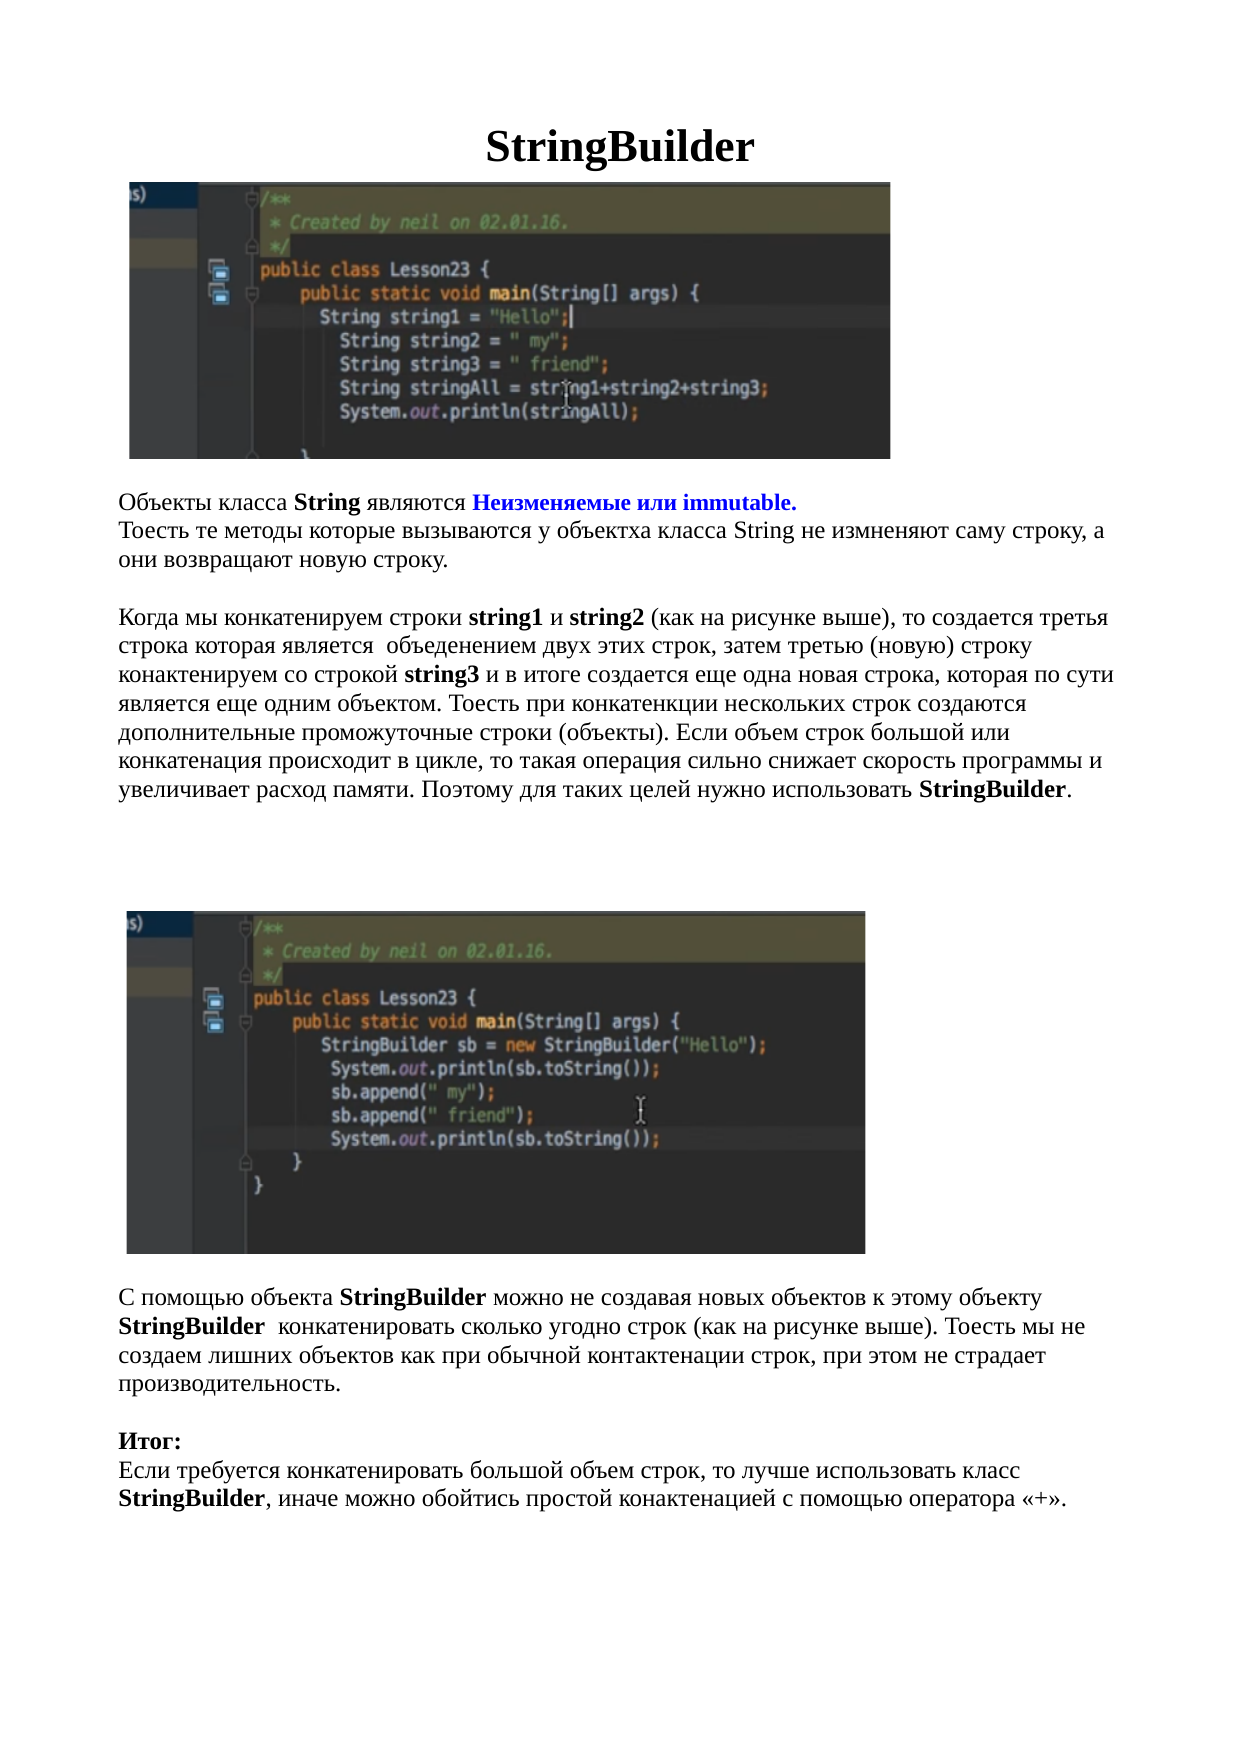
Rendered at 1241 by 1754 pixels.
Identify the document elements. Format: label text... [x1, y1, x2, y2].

text С помощью объекта StringBuilder можно не создавая новых объектов к этому объекту StringBuilder конкатенировать сколько угодно строк (как на рисунке выше). Тоесть мы не создаем лишних объектов как при обычной контактенации строк, при этом не страдает производительность. [118, 1282, 1122, 1397]
text StringBuilder [118, 118, 1122, 171]
text Когда мы конкатенируем строки string1 и string2 (как на рисунке выше), то создается третья строка которая является объеденением двух этих строк, затем третью (новую) строку конактенируем со строкой string3 и в итоге создается еще одна новая строка, которая по сути является еще одним объектом. Тоесть при конкатенкции нескольких строк создаются дополнительные проможуточные строки (объекты). Если объем строк большой или конкатенация происходит в цикле, то такая операция сильно снижает скорость программы и увеличивает расход памяти. Поэтому для таких целей нужно использовать StringBuilder. [118, 602, 1122, 803]
picture [126, 911, 299, 1097]
text Если требуется конкатенировать большой объем строк, то лучше использовать класс StringBuilder, иначе можно обойтись простой конактенацией с помощью оператора «+». [118, 1455, 1122, 1512]
text Итог: [118, 1426, 1122, 1455]
text Объекты класса String являются Неизменяемые или immutable. [118, 487, 1122, 516]
text Тоесть те методы которые вызываются у объектха класса String не измненяют саму строку, а они возвращают новую строку. [118, 516, 1122, 573]
picture [129, 182, 307, 310]
